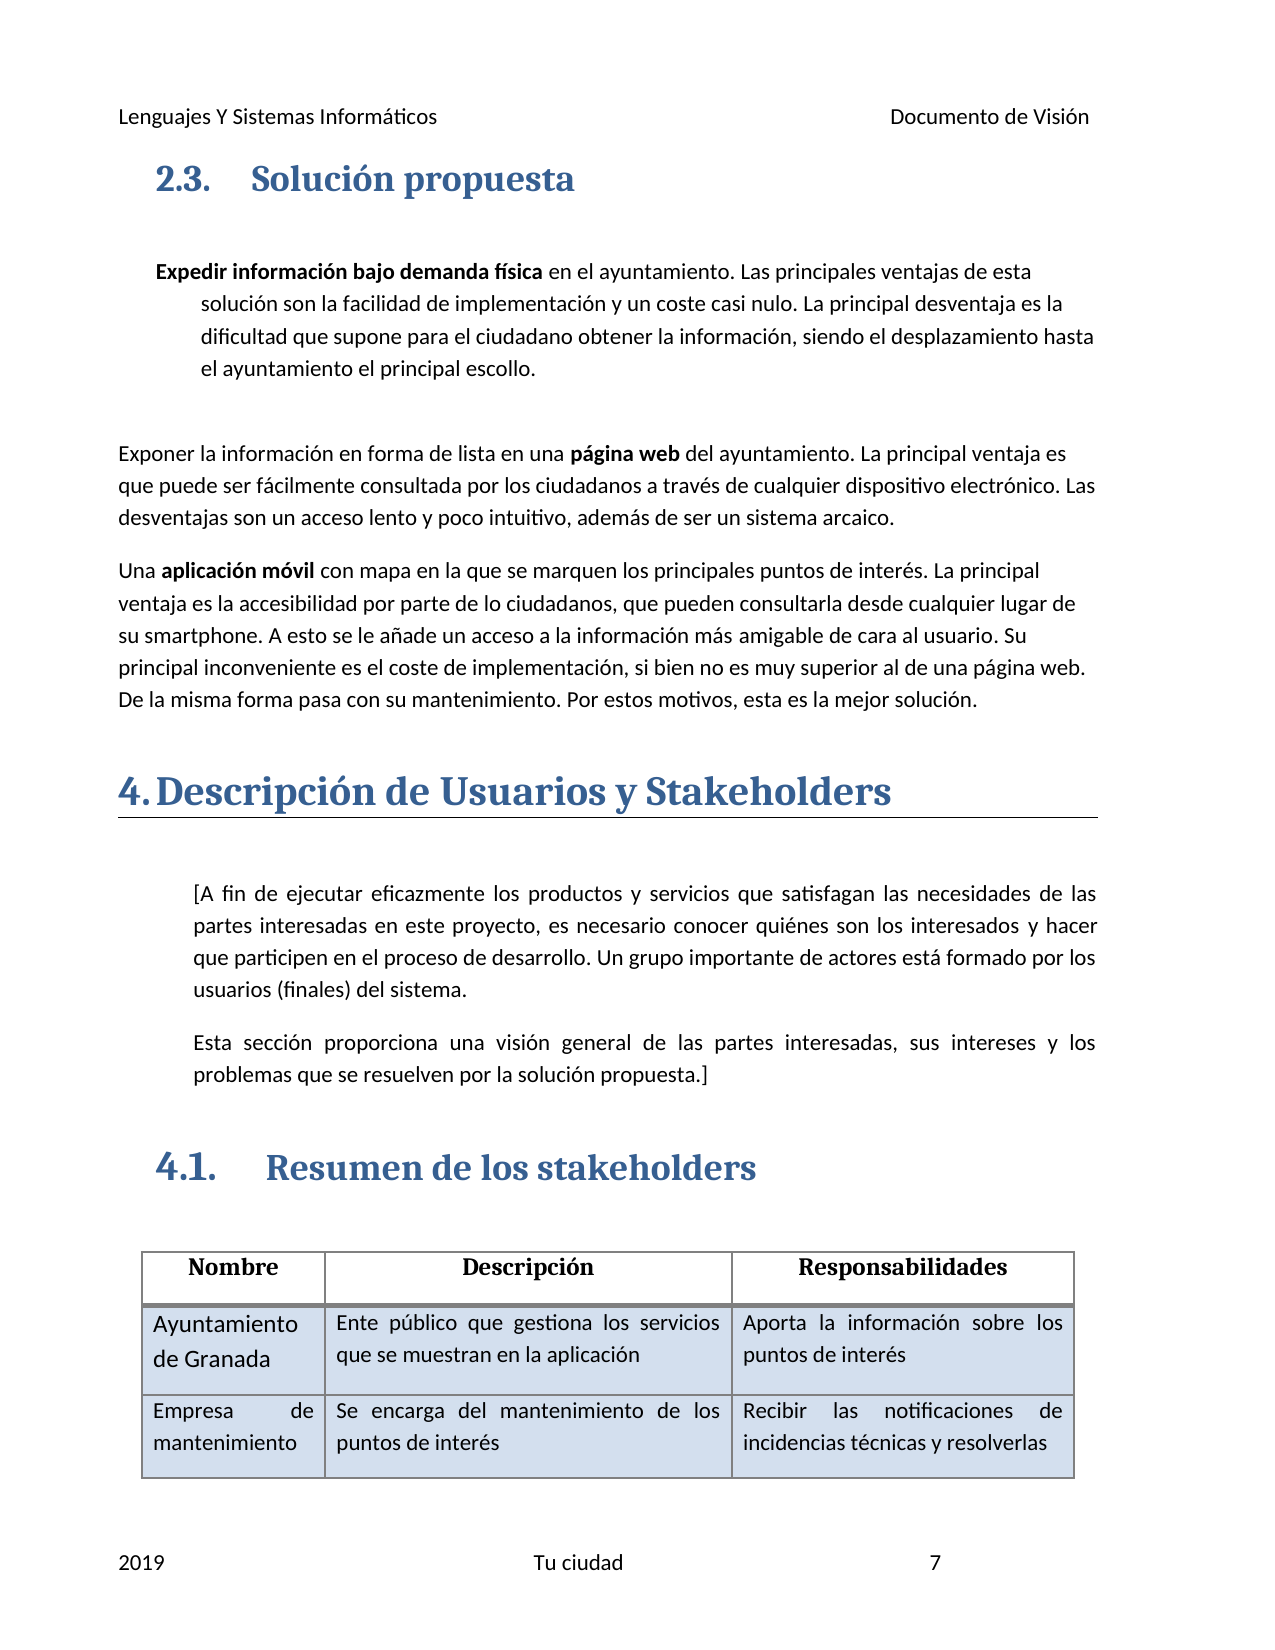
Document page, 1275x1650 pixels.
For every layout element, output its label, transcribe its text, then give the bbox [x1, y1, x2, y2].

text [A fin de ejecutar eficazmente los productos y servicios que satisfagan las necesidades de las partes interesadas en este proyecto, es necesario conocer quiénes son los interesados ​​y hacer que participen en el proceso de desarrollo. Un grupo importante de actores está formado por los usuarios (finales) del sistema. [193, 879, 1098, 1003]
table_cell Aporta la información sobre los puntos de interés [733, 1308, 1073, 1394]
table_cell Empresa de mantenimiento [143, 1396, 324, 1477]
table_cell Ayuntamiento de Granada [143, 1308, 324, 1394]
table_cell Se encarga del mantenimiento de los puntos de interés [326, 1396, 731, 1477]
subtitle Expedir información bajo demanda física en el ayuntamiento. Las principales ventajas de esta solución son la facilidad de implementación y un coste casi nulo. La principal desventaja es la dificultad que supone para el ciudadano obtener la información, siendo el desplazamiento hasta el ayuntamiento el principal escollo. [156, 257, 1098, 382]
table_header Descripción [326, 1253, 731, 1302]
subtitle Descripción de Usuarios y Stakeholders [118, 767, 1098, 817]
text Una aplicación móvil con mapa en la que se marquen los principales puntos de interés. La principal ventaja es la accesibilidad por parte de lo ciudadanos, que pueden consultarla desde cualquier lugar de su smartphone. A esto se le añade un acceso a la información más amigable de cara al usuario. Su principal inconveniente es el coste de implementación, si bien no es muy superior al de una página web. De la misma forma pasa con su mantenimiento. Por estos motivos, esta es la mejor solución. [118, 557, 1098, 713]
subtitle Resumen de los stakeholders [156, 1143, 1098, 1191]
text Esta sección proporciona una visión general de las partes interesadas, sus intereses y los problemas que se resuelven por la solución propuesta.] [193, 1028, 1098, 1088]
text Exponer la información en forma de lista en una página web del ayuntamiento. La principal ventaja es que puede ser fácilmente consultada por los ciudadanos a través de cualquier dispositivo electrónico. Las desventajas son un acceso lento y poco intuitivo, además de ser un sistema arcaico. [118, 439, 1098, 532]
table_cell Ente público que gestiona los servicios que se muestran en la aplicación [326, 1308, 731, 1394]
subtitle 2.3. Solución propuesta [118, 158, 1098, 201]
table_header Responsabilidades [733, 1253, 1073, 1302]
table_header Nombre [143, 1253, 324, 1302]
table_cell Recibir las notificaciones de incidencias técnicas y resolverlas [733, 1396, 1073, 1477]
